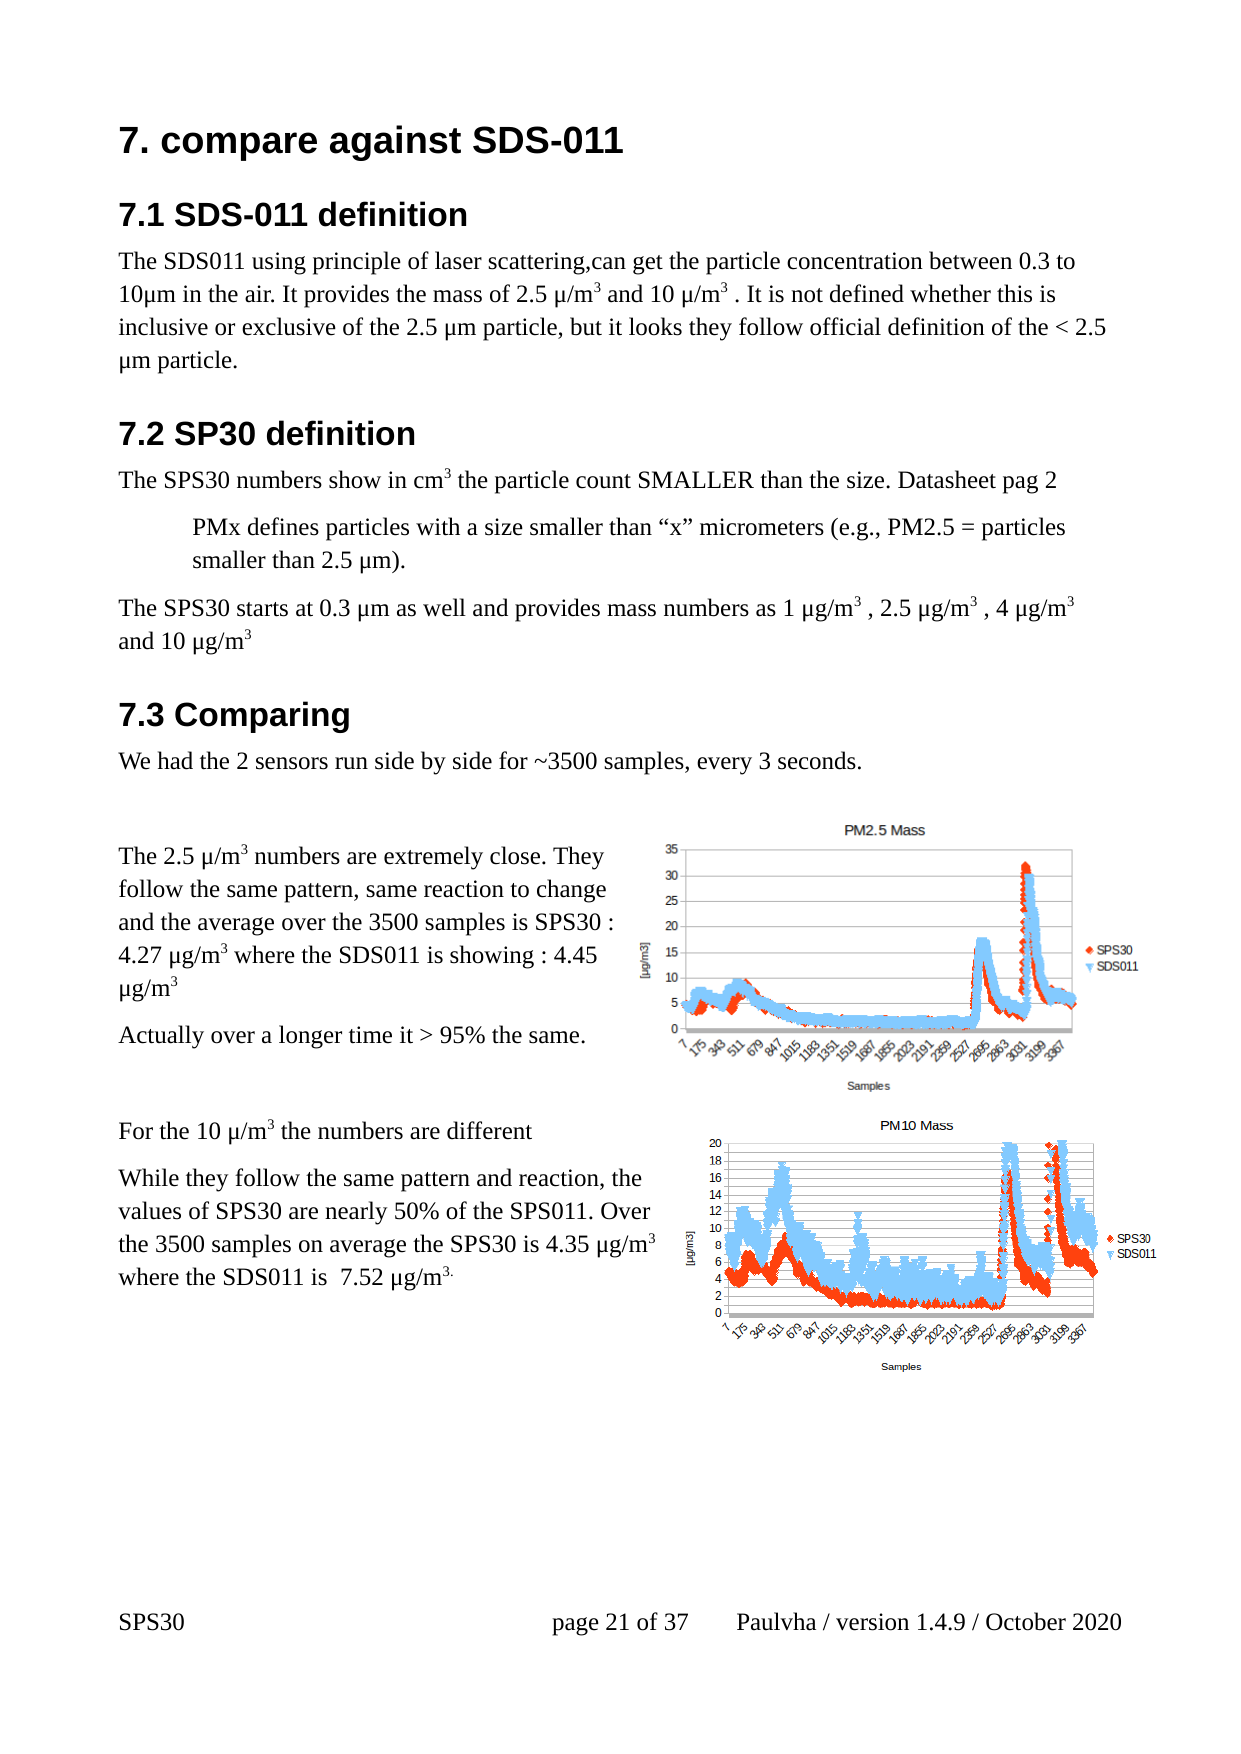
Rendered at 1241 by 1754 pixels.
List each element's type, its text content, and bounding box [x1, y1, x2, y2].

subtitle 7.1 SDS-011 definition [118, 195, 1122, 234]
text While they follow the same pattern and reaction, the values of SPS30 are nearly 50% of the SPS011. Over the 3500 samples on average the SPS30 is 4.35 μg/m3 where the SDS011 is 7.52 μg/m3. [118, 1163, 667, 1291]
text PMx defines particles with a size smaller than “x” micrometers (e.g., PM2.5 = particles smaller than 2.5 μm). [192, 512, 1122, 574]
picture [621, 807, 1166, 1389]
subtitle 7. compare against SDS-011 [118, 118, 1122, 162]
text For the 10 μ/m3 the numbers are different [118, 1116, 667, 1144]
text The SDS011 using principle of laser scattering,can get the particle concentration between 0.3 to 10μm in the air. It provides the mass of 2.5 μ/m3 and 10 μ/m3 . It is not defined whether this is inclusive or exclusive of the 2.5 μm particle, but it looks they follow official definition of the < 2.5 μm particle. [118, 246, 1122, 374]
subtitle 7.3 Comparing [118, 694, 1122, 733]
text Actually over a longer time it > 95% the same. [118, 1021, 621, 1049]
text The 2.5 μ/m3 numbers are extremely close. They follow the same pattern, same reaction to change and the average over the 3500 samples is SPS30 : 4.27 μg/m3 where the SDS011 is showing : 4.45 μg/m3 [118, 841, 621, 1002]
text We had the 2 sensors run side by side for ~3500 samples, every 3 seconds. [118, 746, 1122, 774]
subtitle 7.2 SP30 definition [118, 414, 1122, 452]
text The SPS30 numbers show in cm3 the particle count SMALLER than the size. Datasheet pag 2 [118, 465, 1122, 494]
text The SPS30 starts at 0.3 μm as well and provides mass numbers as 1 μg/m3 , 2.5 μg/m3 , 4 μg/m3 and 10 μg/m3 [118, 593, 1122, 655]
